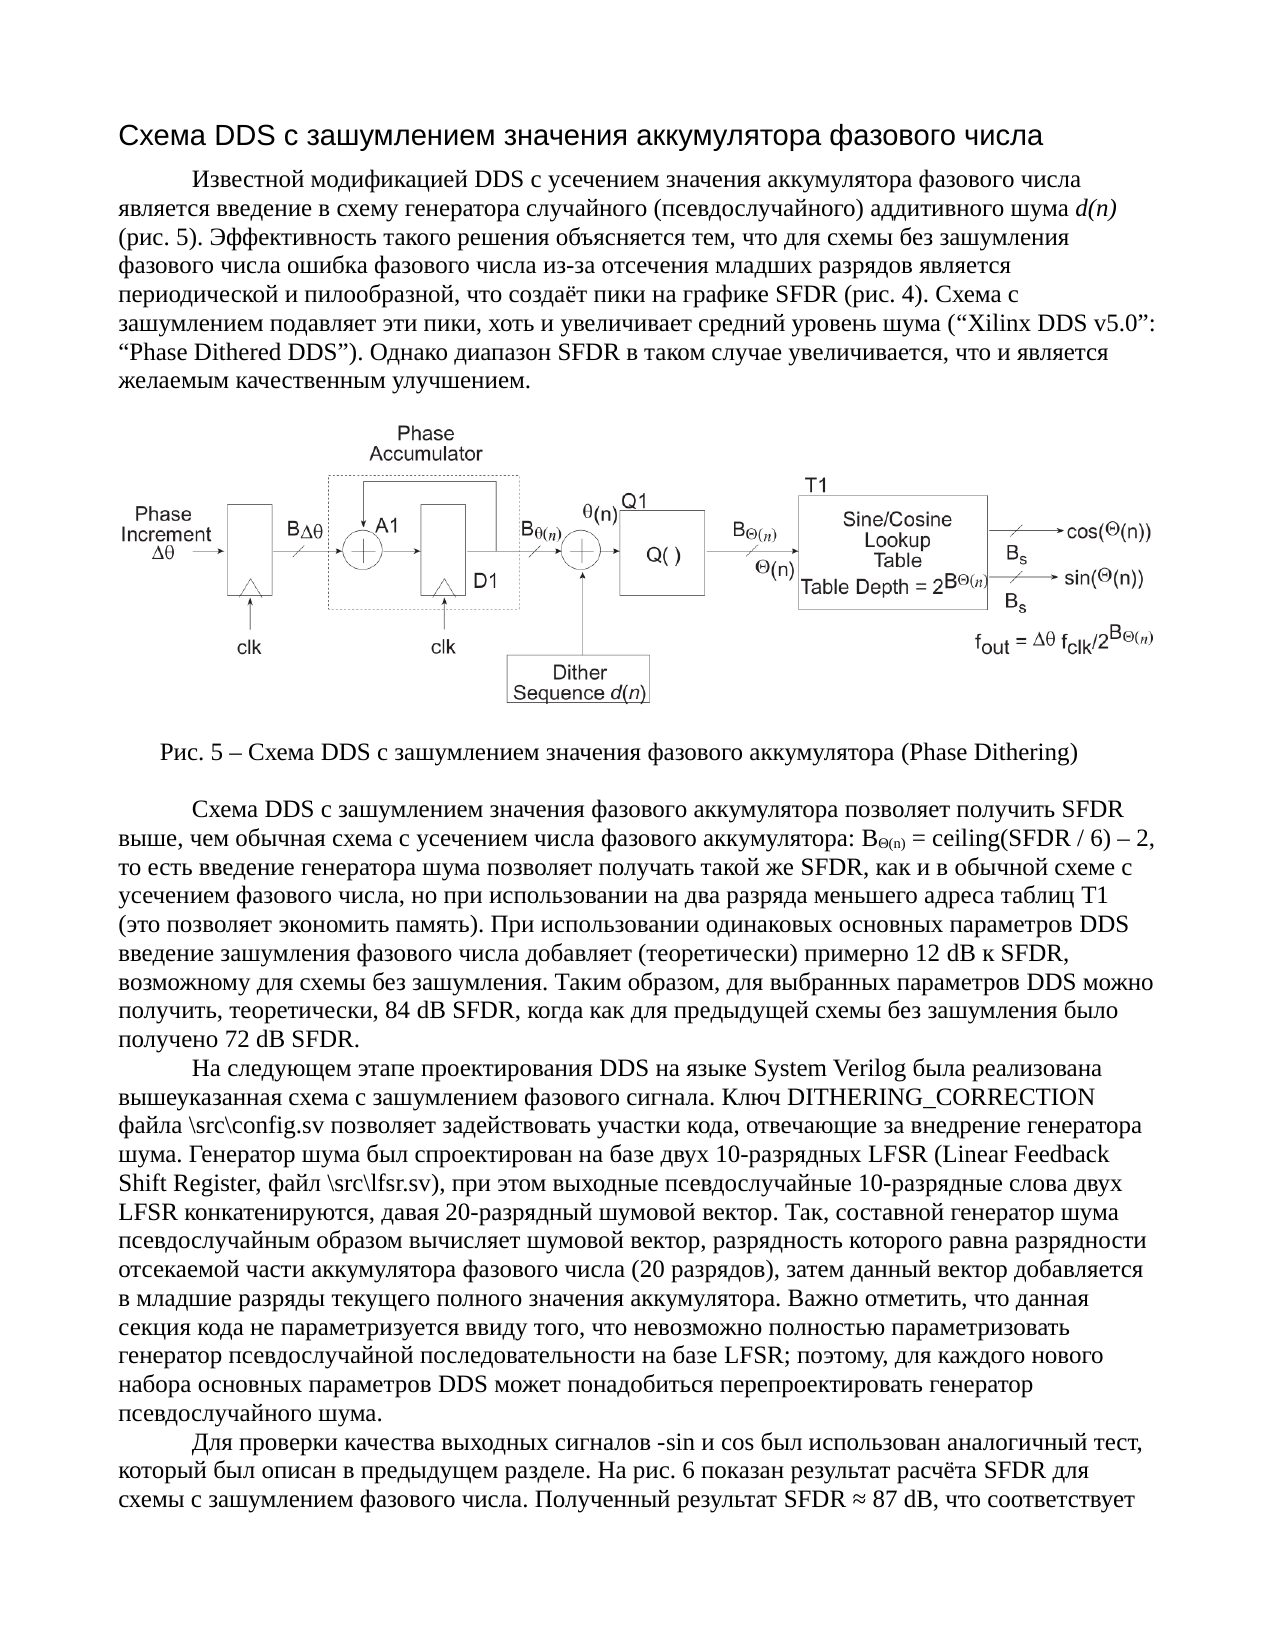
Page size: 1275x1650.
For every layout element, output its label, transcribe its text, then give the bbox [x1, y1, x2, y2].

text На следующем этапе проектирования DDS на языке System Verilog была реализована вышеуказанная схема с зашумлением фазового сигнала. Ключ DITHERING_CORRECTION файла \src\config.sv позволяет задействовать участки кода, отвечающие за внедрение генератора шума. Генератор шума был спроектирован на базе двух 10-разрядных LFSR (Linear Feedback Shift Register, файл \src\lfsr.sv), при этом выходные псевдослучайные 10-разрядные слова двух LFSR конкатенируются, давая 20-разрядный шумовой вектор. Так, составной генератор шума псевдослучайным образом вычисляет шумовой вектор, разрядность которого равна разрядности отсекаемой части аккумулятора фазового числа (20 разрядов), затем данный вектор добавляется в младшие разряды текущего полного значения аккумулятора. Важно отметить, что данная секция кода не параметризуется ввиду того, что невозможно полностью параметризовать генератор псевдослучайной последовательности на базе LFSR; поэтому, для каждого нового набора основных параметров DDS может понадобиться перепроектировать генератор псевдослучайного шума. [118, 1053, 1157, 1427]
text Известной модификацией DDS c усечением значения аккумулятора фазового числа является введение в схему генератора случайного (псевдослучайного) аддитивного шума d(n) (рис. 5). Эффективность такого решения объясняется тем, что для схемы без зашумления фазового числа ошибка фазового числа из-за отсечения младших разрядов является периодической и пилообразной, что создаёт пики на графике SFDR (рис. 4). Схема с зашумлением подавляет эти пики, хоть и увеличивает средний уровень шума (“Xilinx DDS v5.0”: “Phase Dithered DDS”). Однако диапазон SFDR в таком случае увеличивается, что и является желаемым качественным улучшением. [118, 164, 1157, 394]
text Схема DDS с зашумлением значения фазового аккумулятора позволяет получить SFDR выше, чем обычная схема с усечением числа фазового аккумулятора: BΘ(n) = ceiling(SFDR / 6) – 2, то есть введение генератора шума позволяет получать такой же SFDR, как и в обычной схеме с усечением фазового числа, но при использовании на два разряда меньшего адреса таблиц T1 (это позволяет экономить память). При использовании одинаковых основных параметров DDS введение зашумления фазового числа добавляет (теоретически) примерно 12 dB к SFDR, возможному для схемы без зашумления. Таким образом, для выбранных параметров DDS можно получить, теоретически, 84 dB SFDR, когда как для предыдущей схемы без зашумления было получено 72 dB SFDR. [118, 794, 1157, 1053]
subtitle Схема DDS с зашумлением значения аккумулятора фазового числа [118, 118, 1157, 152]
picture [118, 422, 1157, 708]
text Рис. 5 – Схема DDS с зашумлением значения фазового аккумулятора (Phase Dithering) [118, 737, 1157, 765]
text Для проверки качества выходных сигналов -sin и cos был использован аналогичный тест, который был описан в предыдущем разделе. На рис. 6 показан результат расчёта SFDR для схемы с зашумлением фазового числа. Полученный результат SFDR ≈ 87 dB, что соответствует [118, 1427, 1157, 1513]
